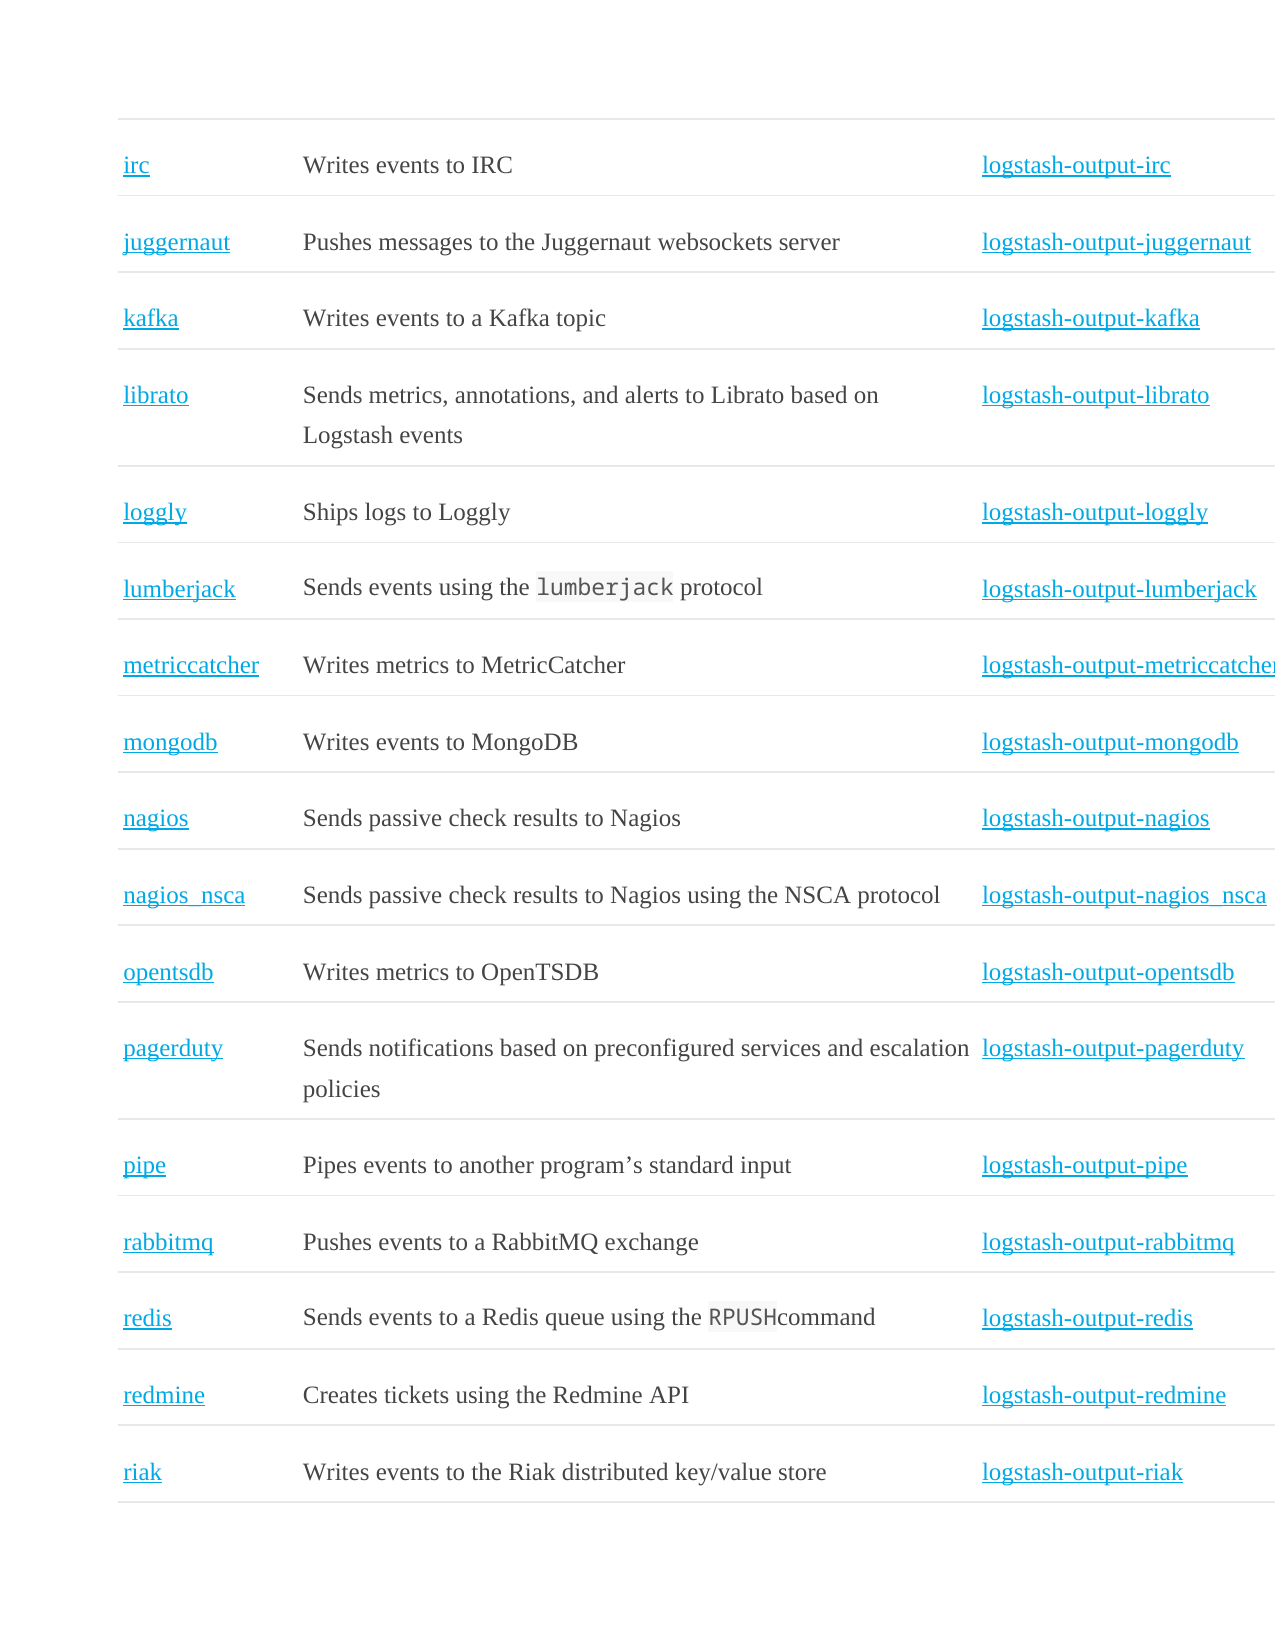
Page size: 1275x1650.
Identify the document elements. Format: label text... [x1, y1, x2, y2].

table_cell logstash-output-librato [977, 350, 1275, 465]
table_cell Sends events to a Redis queue using the RPUSHcommand [298, 1273, 977, 1348]
table_cell logstash-output-nagios_nsca [977, 850, 1275, 924]
table_cell logstash-output-lumberjack [977, 543, 1275, 618]
table_cell pipe [118, 1120, 298, 1195]
table_cell logstash-output-metriccatcher [977, 620, 1275, 695]
table_cell Sends notifications based on preconfigured services and escalation policies [298, 1003, 977, 1118]
table_cell redis [118, 1273, 298, 1348]
table_cell Sends metrics, annotations, and alerts to Librato based on Logstash events [298, 350, 977, 465]
table_cell Writes events to IRC [298, 120, 977, 195]
table_cell Writes metrics to MetricCatcher [298, 620, 977, 695]
table_cell mongodb [118, 696, 298, 771]
table_cell Writes events to MongoDB [298, 696, 977, 771]
table_cell Pushes messages to the Juggernaut websockets server [298, 196, 977, 271]
table_cell logstash-output-opentsdb [977, 926, 1275, 1001]
table_cell nagios_nsca [118, 850, 298, 924]
table_cell Creates tickets using the Redmine API [298, 1350, 977, 1424]
table_cell Pipes events to another program’s standard input [298, 1120, 977, 1195]
table_cell logstash-output-mongodb [977, 696, 1275, 771]
table_cell logstash-output-riak [977, 1426, 1275, 1501]
table_cell nagios [118, 773, 298, 848]
table_cell logstash-output-nagios [977, 773, 1275, 848]
table_cell Sends passive check results to Nagios using the NSCA protocol [298, 850, 977, 924]
table_cell pagerduty [118, 1003, 298, 1118]
table_cell Ships logs to Loggly [298, 467, 977, 542]
table_cell lumberjack [118, 543, 298, 618]
table_cell logstash-output-pagerduty [977, 1003, 1275, 1118]
table_cell irc [118, 120, 298, 195]
table_cell riak [118, 1426, 298, 1501]
table_cell logstash-output-irc [977, 120, 1275, 195]
table_cell opentsdb [118, 926, 298, 1001]
table_cell Writes events to a Kafka topic [298, 273, 977, 348]
table_cell librato [118, 350, 298, 465]
table_cell logstash-output-loggly [977, 467, 1275, 542]
table_cell juggernaut [118, 196, 298, 271]
table_cell metriccatcher [118, 620, 298, 695]
table_cell logstash-output-kafka [977, 273, 1275, 348]
table_cell Sends passive check results to Nagios [298, 773, 977, 848]
table_cell logstash-output-redmine [977, 1350, 1275, 1424]
table_cell logstash-output-pipe [977, 1120, 1275, 1195]
table_cell logstash-output-rabbitmq [977, 1196, 1275, 1271]
table_cell Writes metrics to OpenTSDB [298, 926, 977, 1001]
table_cell loggly [118, 467, 298, 542]
table_cell redmine [118, 1350, 298, 1424]
table_cell logstash-output-juggernaut [977, 196, 1275, 271]
table_cell Pushes events to a RabbitMQ exchange [298, 1196, 977, 1271]
table_cell Sends events using the lumberjack protocol [298, 543, 977, 618]
table_cell kafka [118, 273, 298, 348]
table_cell rabbitmq [118, 1196, 298, 1271]
table_cell logstash-output-redis [977, 1273, 1275, 1348]
table_cell Writes events to the Riak distributed key/value store [298, 1426, 977, 1501]
